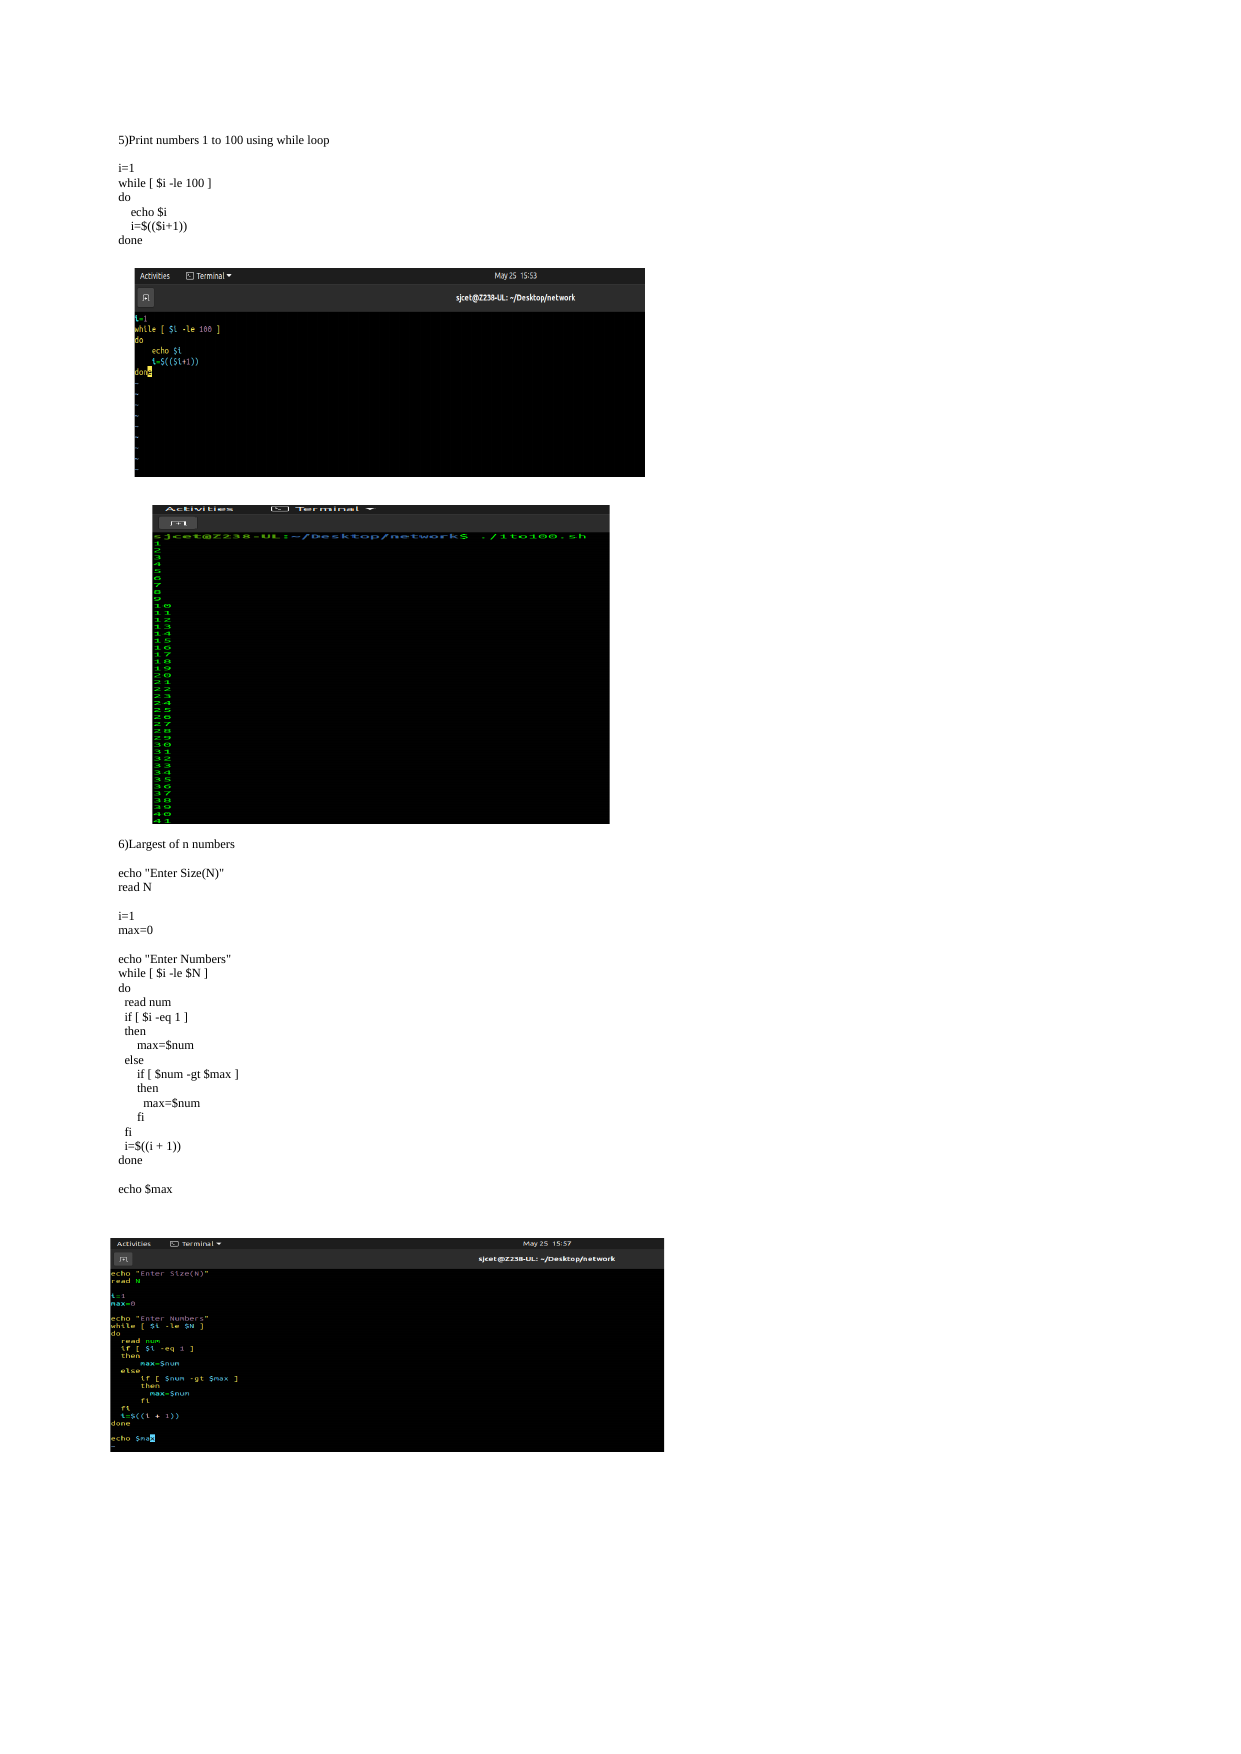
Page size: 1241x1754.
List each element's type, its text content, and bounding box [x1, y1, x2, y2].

text i=$((i + 1)) [118, 1139, 1122, 1153]
picture [134, 268, 645, 477]
text else [118, 1052, 1122, 1067]
text done [118, 1153, 1122, 1167]
text echo "Enter Size(N)" [118, 866, 1122, 880]
text max=$num [118, 1038, 1122, 1052]
text do [118, 190, 1122, 204]
text fi [118, 1124, 1122, 1139]
text then [118, 1081, 1122, 1096]
text max=$num [118, 1096, 1122, 1110]
text echo $i [118, 204, 1122, 219]
text read num [118, 995, 1122, 1009]
text i=1 [118, 909, 1122, 923]
text read N [118, 880, 1122, 894]
text if [ $i -eq 1 ] [118, 1009, 1122, 1024]
text i=$(($i+1)) [118, 219, 1122, 233]
text 6)Largest of n numbers [118, 837, 1122, 851]
text 5)Print numbers 1 to 100 using while loop [118, 132, 1122, 147]
text echo $max [118, 1182, 1122, 1196]
text do [118, 981, 1122, 995]
picture [110, 1238, 665, 1452]
text if [ $num -gt $max ] [118, 1067, 1122, 1081]
text i=1 [118, 161, 1122, 176]
text while [ $i -le 100 ] [118, 176, 1122, 190]
text echo "Enter Numbers" [118, 952, 1122, 966]
picture [152, 505, 610, 824]
text then [118, 1024, 1122, 1038]
text done [118, 233, 1122, 247]
text while [ $i -le $N ] [118, 966, 1122, 981]
text fi [118, 1110, 1122, 1124]
text max=0 [118, 923, 1122, 937]
